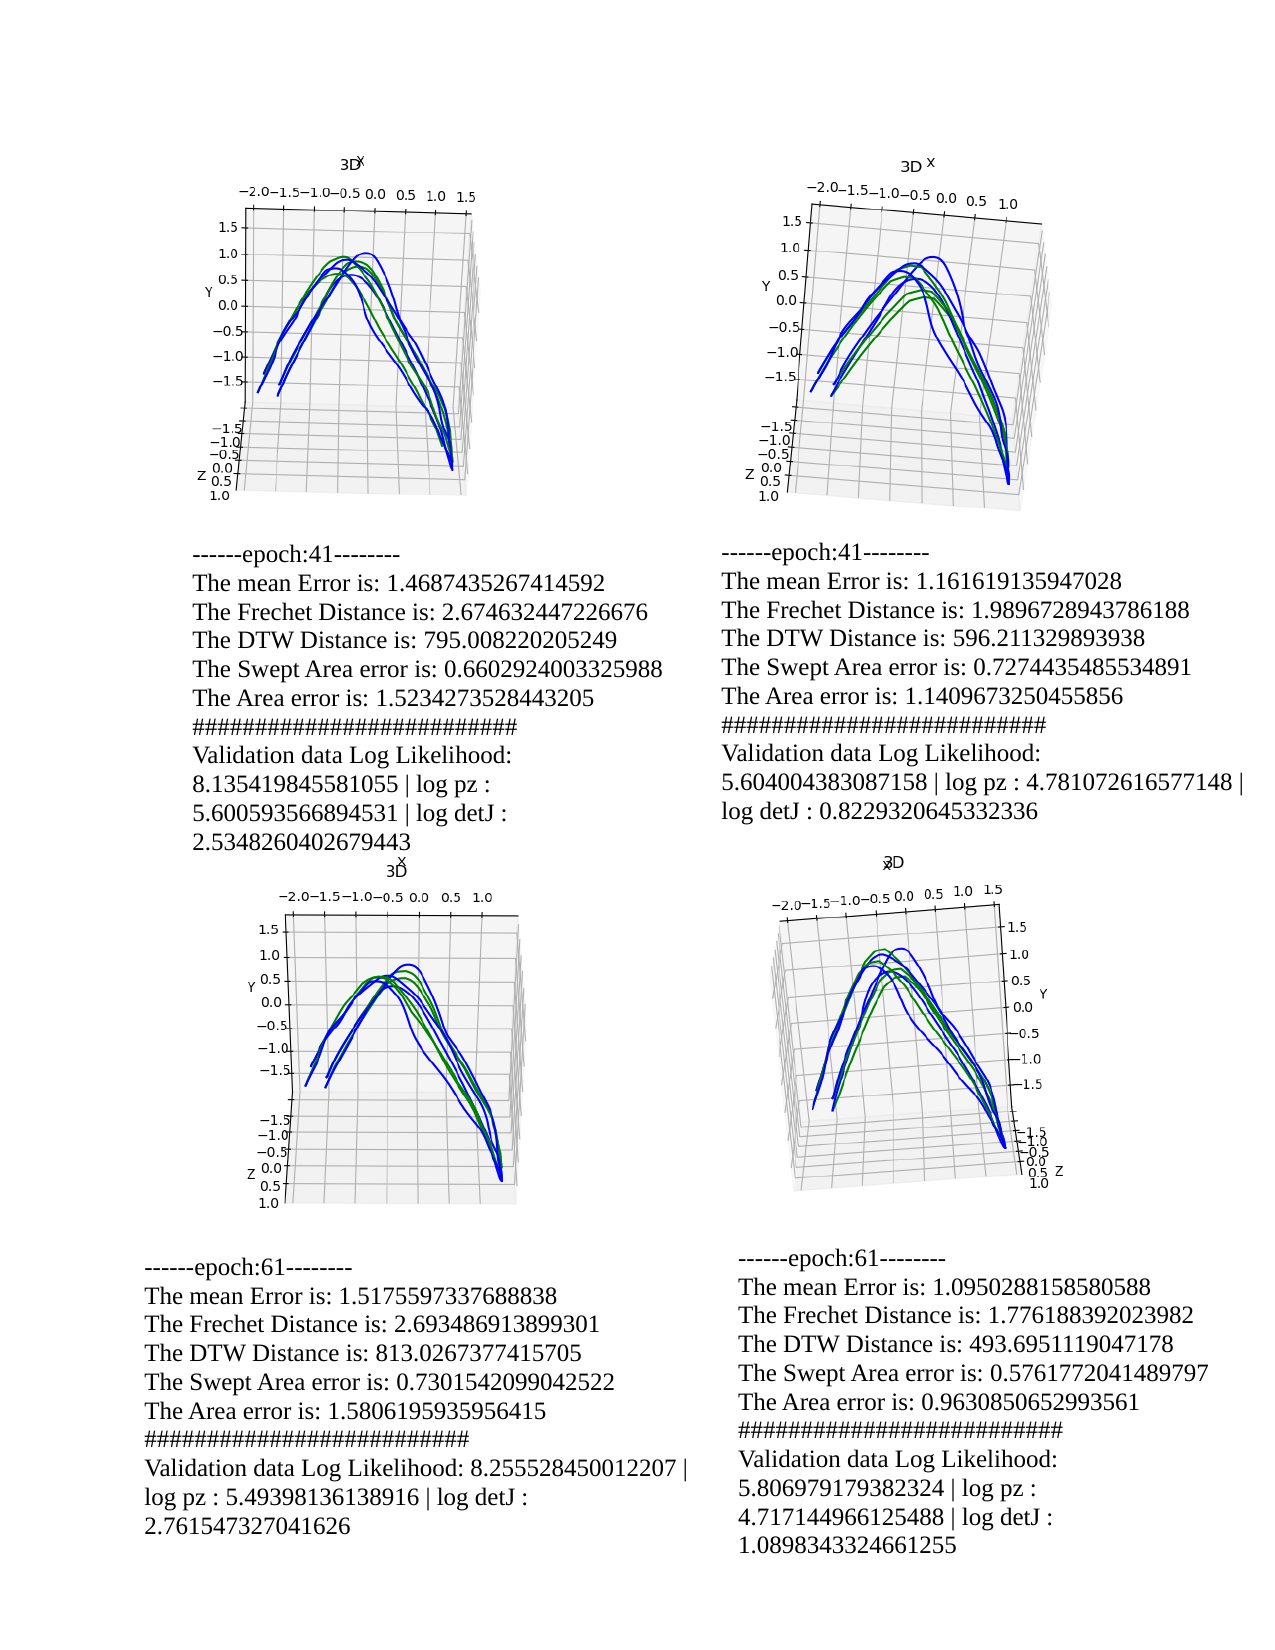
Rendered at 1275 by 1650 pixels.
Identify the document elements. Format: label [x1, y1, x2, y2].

picture [187, 151, 506, 516]
picture [725, 149, 1070, 532]
picture [211, 852, 551, 1230]
picture [745, 845, 1091, 1208]
